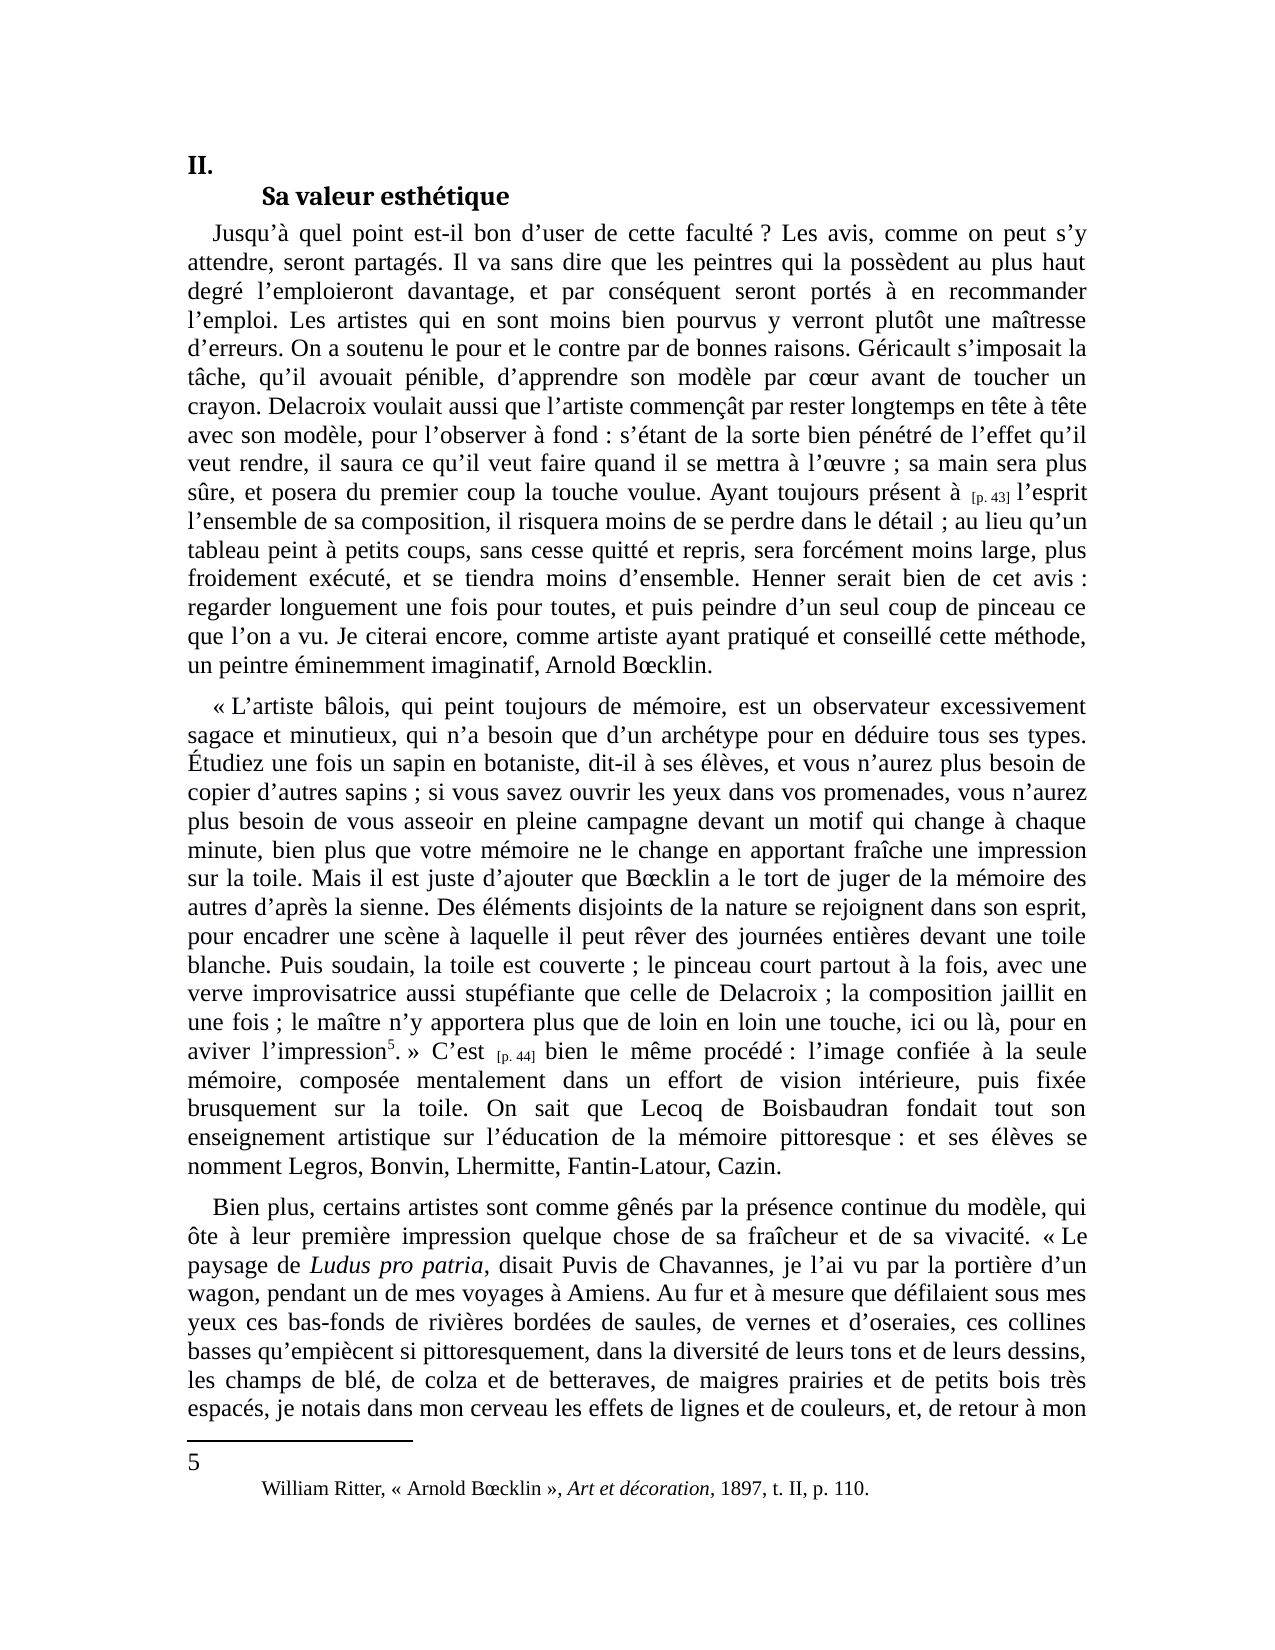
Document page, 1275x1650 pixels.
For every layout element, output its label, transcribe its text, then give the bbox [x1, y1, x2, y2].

text Bien plus, certains artistes sont comme gênés par la présence continue du modèle, qui ôte à leur première impression quelque chose de sa fraîcheur et de sa vivacité. « Le paysage de Ludus pro patria, disait Puvis de Chavannes, je l’ai vu par la portière d’un wagon, pendant un de mes voyages à Amiens. Au fur et à mesure que défilaient sous mes yeux ces bas-fonds de rivières bordées de saules, de vernes et d’oseraies, ces collines basses qu’empiècent si pittoresquement, dans la diversité de leurs tons et de leurs dessins, les champs de blé, de colza et de betteraves, de maigres prairies et de petits bois très espacés, je notais dans mon cerveau les effets de lignes et de couleurs, et, de retour à mon [187, 1192, 1087, 1422]
subtitle II. Sa valeur esthétique [187, 150, 1087, 212]
text « L’artiste bâlois, qui peint toujours de mémoire, est un observateur excessivement sagace et minutieux, qui n’a besoin que d’un archétype pour en déduire tous ses types. Étudiez une fois un sapin en botaniste, dit-il à ses élèves, et vous n’aurez plus besoin de copier d’autres sapins ; si vous savez ouvrir les yeux dans vos promenades, vous n’aurez plus besoin de vous asseoir en pleine campagne devant un motif qui change à chaque minute, bien plus que votre mémoire ne le change en apportant fraîche une impression sur la toile. Mais il est juste d’ajouter que Bœcklin a le tort de juger de la mémoire des autres d’après la sienne. Des éléments disjoints de la nature se rejoignent dans son esprit, pour encadrer une scène à laquelle il peut rêver des journées entières devant une toile blanche. Puis soudain, la toile est couverte ; le pinceau court partout à la fois, avec une verve improvisatrice aussi stupéfiante que celle de Delacroix ; la composition jaillit en une fois ; le maître n’y apportera plus que de loin en loin une touche, ici ou là, pour en aviver l’impression. » C’est [p. 44] bien le même procédé : l’image confiée à la seule mémoire, composée mentalement dans un effort de vision intérieure, puis fixée brusquement sur la toile. On sait que Lecoq de Boisbaudran fondait tout son enseignement artistique sur l’éducation de la mémoire pittoresque : et ses élèves se nomment Legros, Bonvin, Lhermitte, Fantin-Latour, Cazin. [187, 691, 1087, 1180]
text Jusqu’à quel point est-il bon d’user de cette faculté ? Les avis, comme on peut s’y attendre, seront partagés. Il va sans dire que les peintres qui la possèdent au plus haut degré l’emploieront davantage, et par conséquent seront portés à en recommander l’emploi. Les artistes qui en sont moins bien pourvus y verront plutôt une maîtresse d’erreurs. On a soutenu le pour et le contre par de bonnes raisons. Géricault s’imposait la tâche, qu’il avouait pénible, d’apprendre son modèle par cœur avant de toucher un crayon. Delacroix voulait aussi que l’artiste commençât par rester longtemps en tête à tête avec son modèle, pour l’observer à fond : s’étant de la sorte bien pénétré de l’effet qu’il veut rendre, il saura ce qu’il veut faire quand il se mettra à l’œuvre ; sa main sera plus sûre, et posera du premier coup la touche voulue. Ayant toujours présent à [p. 43] l’esprit l’ensemble de sa composition, il risquera moins de se perdre dans le détail ; au lieu qu’un tableau peint à petits coups, sans cesse quitté et repris, sera forcément moins large, plus froidement exécuté, et se tiendra moins d’ensemble. Henner serait bien de cet avis : regarder longuement une fois pour toutes, et puis peindre d’un seul coup de pinceau ce que l’on a vu. Je citerai encore, comme artiste ayant pratiqué et conseillé cette méthode, un peintre éminemment imaginatif, Arnold Bœcklin. [187, 218, 1087, 678]
text William Ritter, « Arnold Bœcklin », Art et décoration, 1897, t. II, p. 110. [187, 1476, 1087, 1500]
